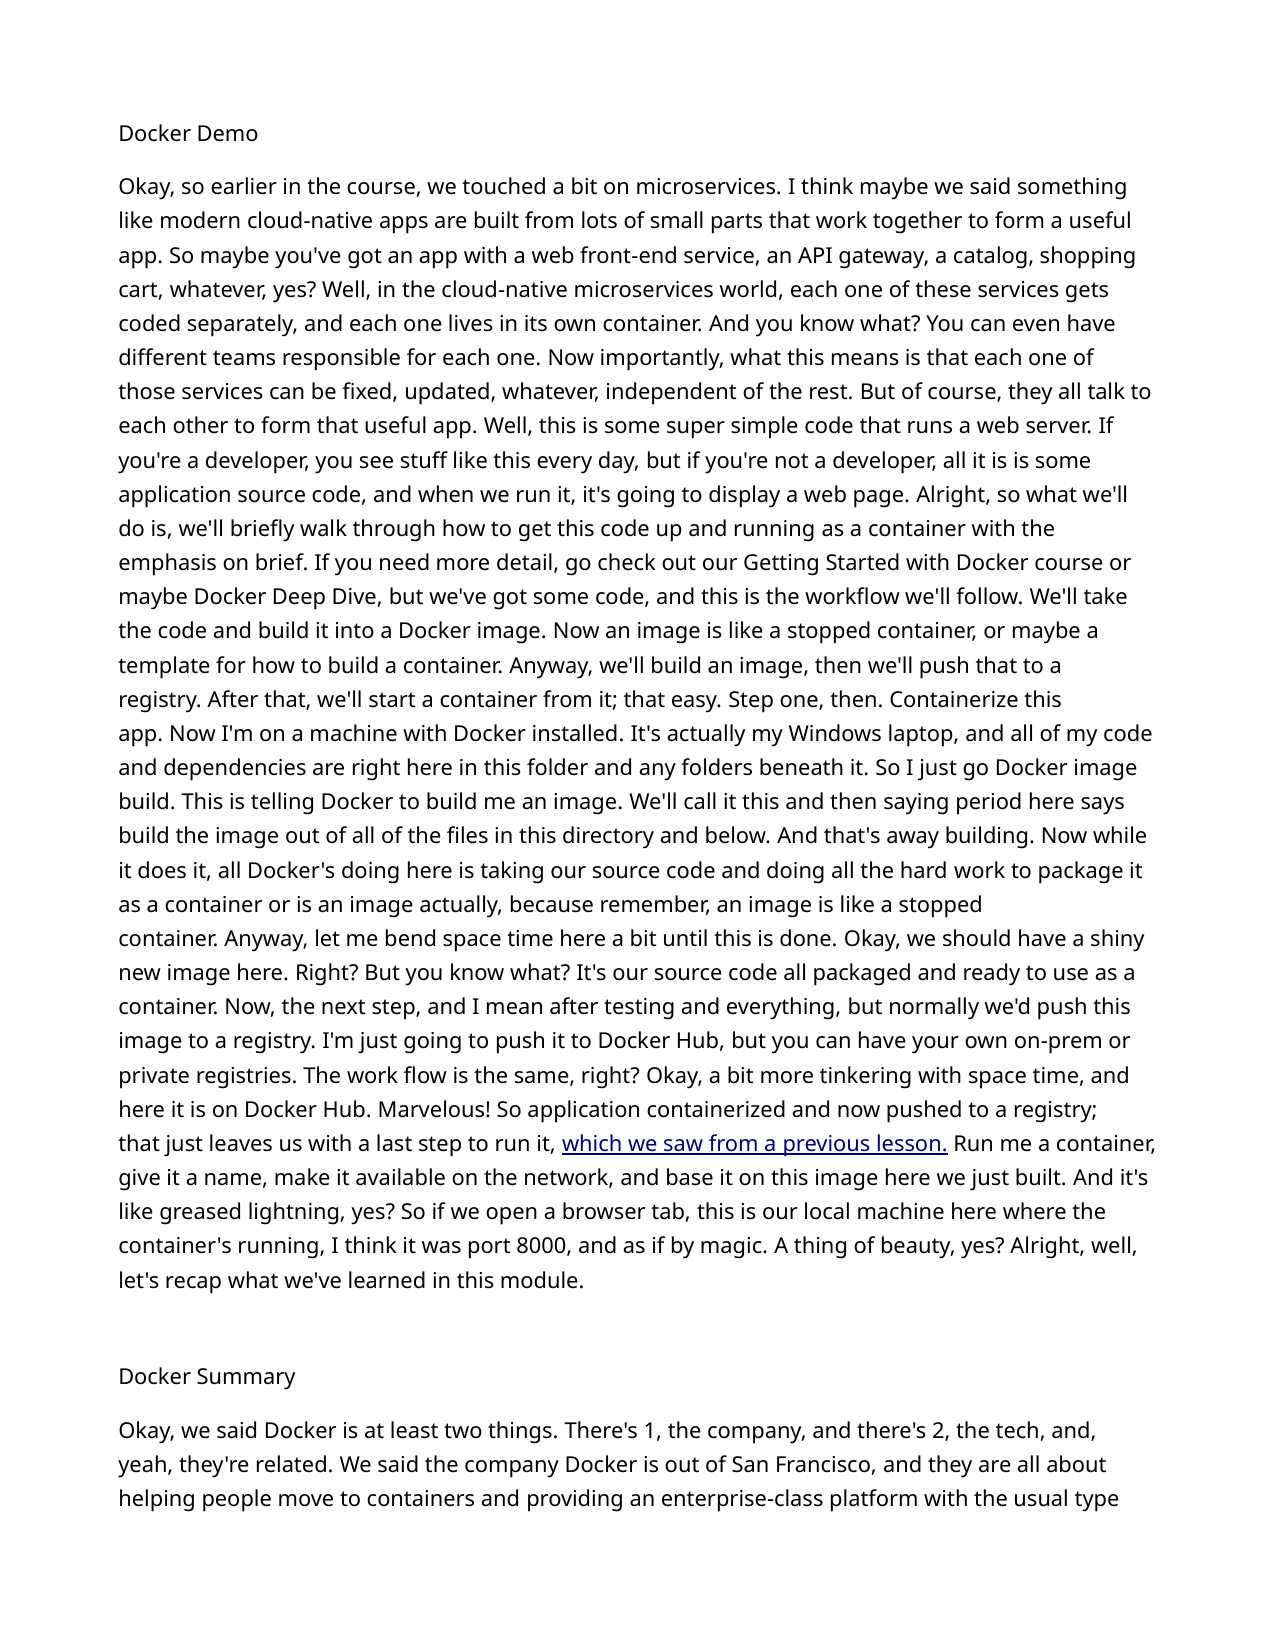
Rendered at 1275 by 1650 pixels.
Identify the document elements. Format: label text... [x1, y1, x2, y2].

subtitle Docker Summary [118, 1361, 1157, 1391]
subtitle Docker Demo [118, 118, 1157, 148]
text Okay, we said Docker is at least two things. There's 1, the company, and there's 2, the tech, and, yeah, they're related. We said the company Docker is out of San Francisco, and they are all about helping people move to containers and providing an enterprise‑class platform with the usual type [118, 1414, 1157, 1513]
text Okay, so earlier in the course, we touched a bit on microservices. I think maybe we said something like modern cloud‑native apps are built from lots of small parts that work together to form a useful app. So maybe you've got an app with a web front‑end service, an API gateway, a catalog, shopping cart, whatever, yes? Well, in the cloud‑native microservices world, each one of these services gets coded separately, and each one lives in its own container. And you know what? You can even have different teams responsible for each one. Now importantly, what this means is that each one of those services can be fixed, updated, whatever, independent of the rest. But of course, they all talk to each other to form that useful app. Well, this is some super simple code that runs a web server. If you're a developer, you see stuff like this every day, but if you're not a developer, all it is is some application source code, and when we run it, it's going to display a web page. Alright, so what we'll do is, we'll briefly walk through how to get this code up and running as a container with the emphasis on brief. If you need more detail, go check out our Getting Started with Docker course or maybe Docker Deep Dive, but we've got some code, and this is the workflow we'll follow. We'll take the code and build it into a Docker image. Now an image is like a stopped container, or maybe a template for how to build a container. Anyway, we'll build an image, then we'll push that to a registry. After that, we'll start a container from it; that easy. Step one, then. Containerize this app. Now I'm on a machine with Docker installed. It's actually my Windows laptop, and all of my code and dependencies are right here in this folder and any folders beneath it. So I just go Docker image build. This is telling Docker to build me an image. We'll call it this and then saying period here says build the image out of all of the files in this directory and below. And that's away building. Now while it does it, all Docker's doing here is taking our source code and doing all the hard work to package it as a container or is an image actually, because remember, an image is like a stopped container. Anyway, let me bend space time here a bit until this is done. Okay, we should have a shiny new image here. Right? But you know what? It's our source code all packaged and ready to use as a container. Now, the next step, and I mean after testing and everything, but normally we'd push this image to a registry. I'm just going to push it to Docker Hub, but you can have your own on‑prem or private registries. The work flow is the same, right? Okay, a bit more tinkering with space time, and here it is on Docker Hub. Marvelous! So application containerized and now pushed to a registry; that just leaves us with a last step to run it, which we saw from a previous lesson. Run me a container, give it a name, make it available on the network, and base it on this image here we just built. And it's like greased lightning, yes? So if we open a browser tab, this is our local machine here where the container's running, I think it was port 8000, and as if by magic. A thing of beauty, yes? Alright, well, let's recap what we've learned in this module. [118, 171, 1157, 1294]
